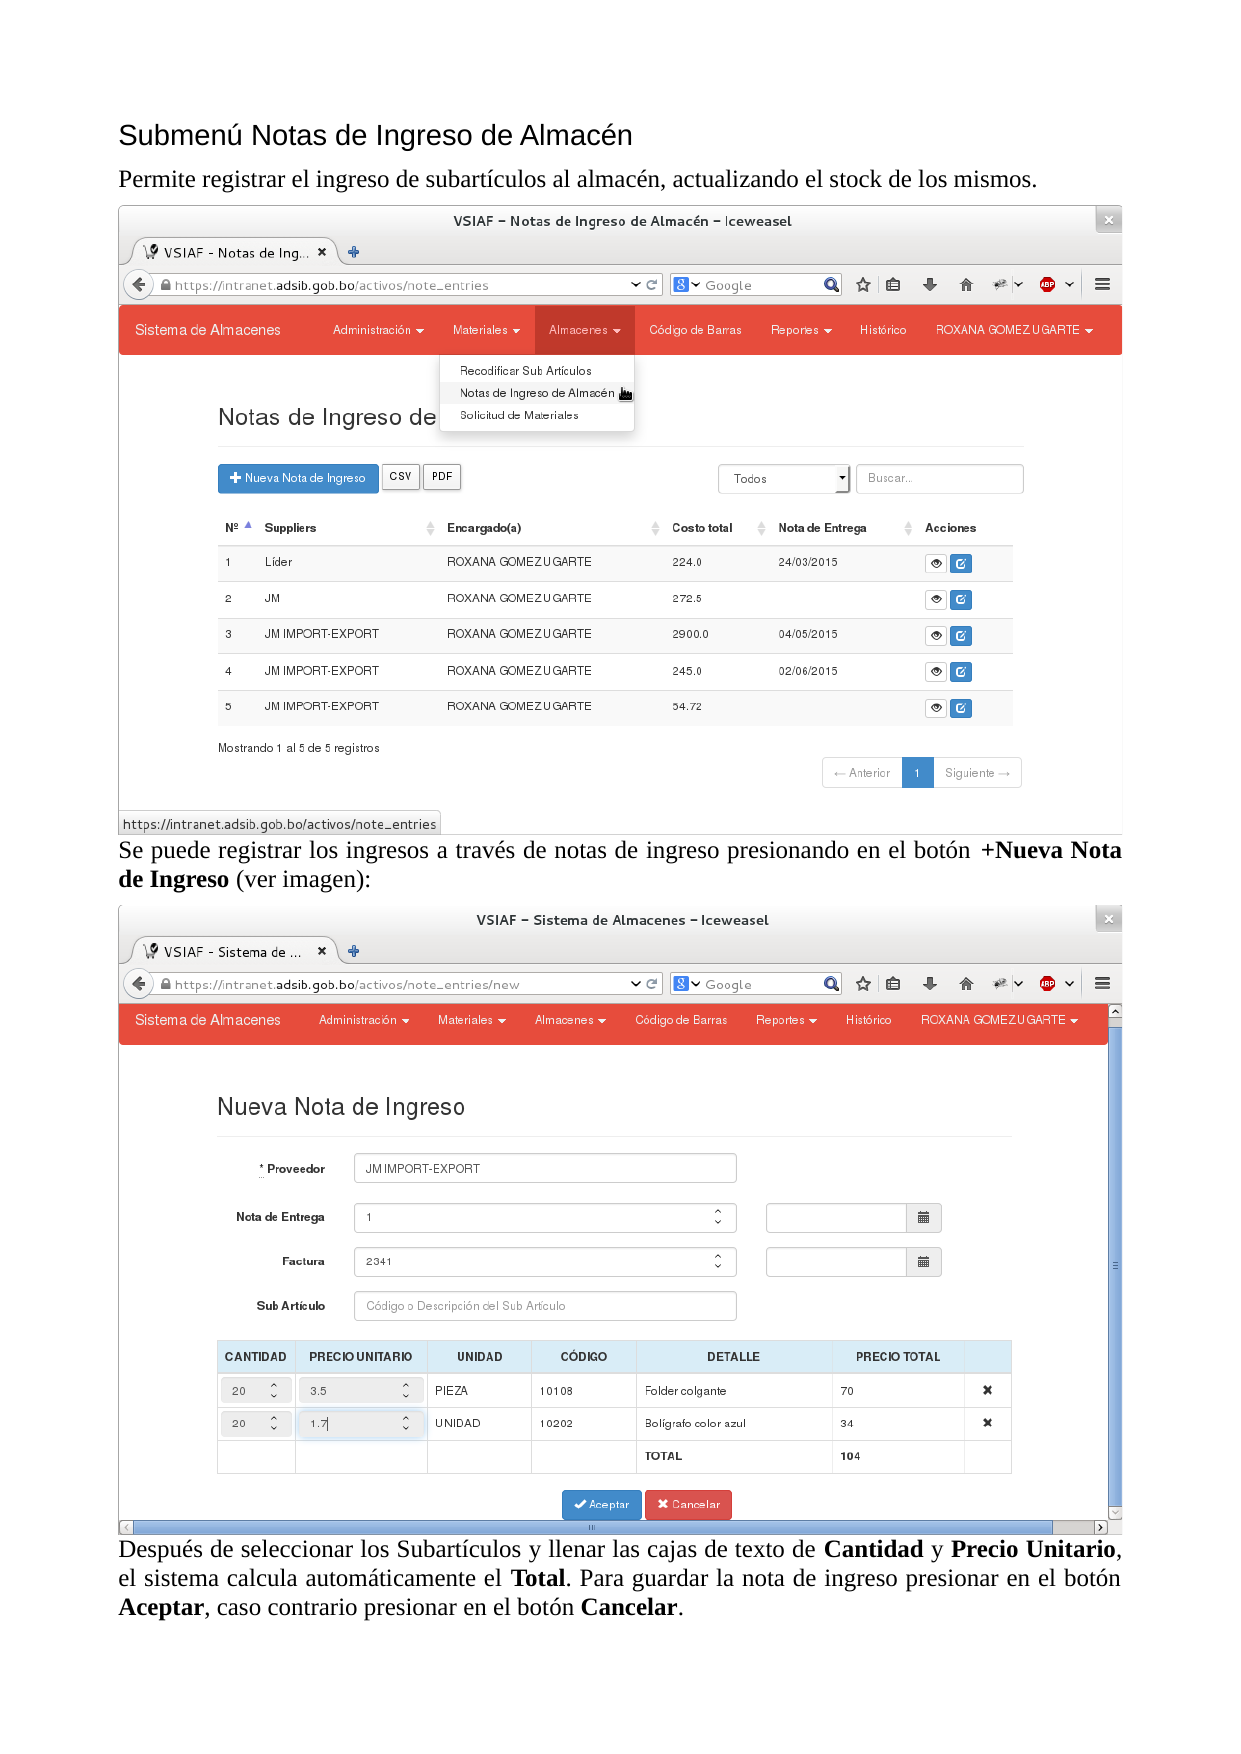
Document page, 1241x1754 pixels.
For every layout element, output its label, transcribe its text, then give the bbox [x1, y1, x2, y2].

picture [118, 205, 1123, 835]
text Se puede registrar los ingresos a través de notas de ingreso presionando en el botón +Nueva Nota de Ingreso (ver imagen): [118, 835, 1122, 892]
text Después de seleccionar los Subartículos y llenar las cajas de texto de Cantidad y Precio Unitario, el sistema calcula automáticamente el Total. Para guardar la nota de ingreso presionar en el botón Aceptar, caso contrario presionar en el botón Cancelar. [118, 1535, 1122, 1621]
text Permite registrar el ingreso de subartículos al almacén, actualizando el stock de los mismos. [118, 164, 1122, 193]
subtitle Submenú Notas de Ingreso de Almacén [118, 118, 1122, 152]
picture [118, 905, 1123, 1535]
